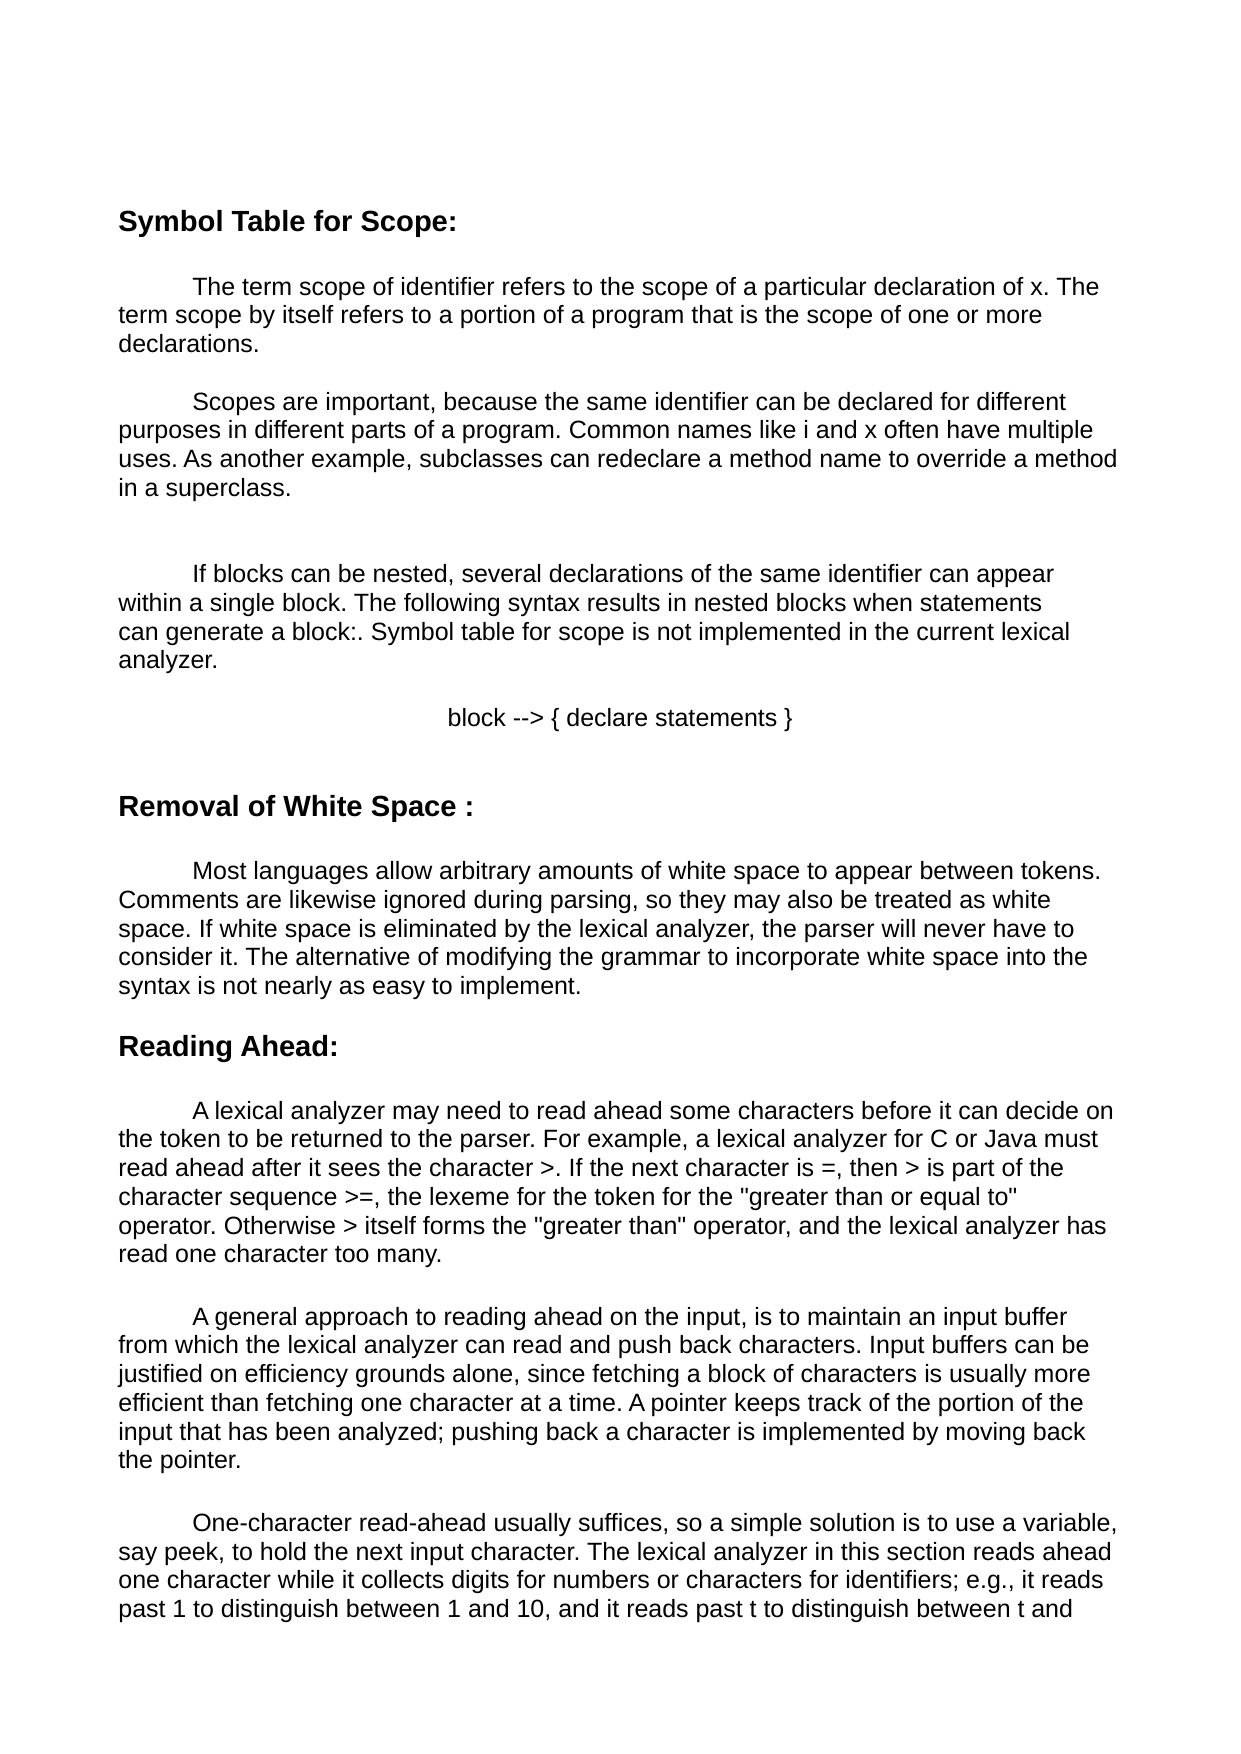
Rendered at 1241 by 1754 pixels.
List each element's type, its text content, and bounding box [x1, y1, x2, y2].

text One-character read-ahead usually suffices, so a simple solution is to use a variable, say peek, to hold the next input character. The lexical analyzer in this section reads ahead one character while it collects digits for numbers or characters for identifiers; e.g., it reads past 1 to distinguish between 1 and 10, and it reads past t to distinguish between t and [118, 1508, 1122, 1623]
text block --> { declare statements } [118, 703, 1122, 731]
text Scopes are important, because the same identifier can be declared for different purposes in different parts of a program. Common names like i and x often have multiple uses. As another example, subclasses can redeclare a method name to override a method in a superclass. [118, 386, 1122, 501]
text Removal of White Space : [118, 789, 1122, 822]
text can generate a block:. Symbol table for scope is not implemented in the current lexical analyzer. [118, 616, 1122, 674]
text A lexical analyzer may need to read ahead some characters before it can decide on the token to be returned to the parser. For example, a lexical analyzer for C or Java must read ahead after it sees the character >. If the next character is =, then > is part of the character sequence >=, the lexeme for the token for the "greater than or equal to" operator. Otherwise > itself forms the "greater than" operator, and the lexical analyzer has read one character too many. [118, 1096, 1122, 1268]
text within a single block. The following syntax results in nested blocks when statements [118, 588, 1122, 616]
text Reading Ahead: [118, 1028, 1122, 1062]
text The term scope of identifier refers to the scope of a particular declaration of x. The term scope by itself refers to a portion of a program that is the scope of one or more declarations. [118, 271, 1122, 358]
text If blocks can be nested, several declarations of the same identifier can appear [118, 559, 1122, 588]
text Most languages allow arbitrary amounts of white space to appear between tokens. Comments are likewise ignored during parsing, so they may also be treated as white space. If white space is eliminated by the lexical analyzer, the parser will never have to consider it. The alternative of modifying the grammar to incorporate white space into the syntax is not nearly as easy to implement. [118, 856, 1122, 1000]
text A general approach to reading ahead on the input, is to maintain an input buffer from which the lexical analyzer can read and push back characters. Input buffers can be justified on efficiency grounds alone, since fetching a block of characters is usually more efficient than fetching one character at a time. A pointer keeps track of the portion of the input that has been analyzed; pushing back a character is implemented by moving back the pointer. [118, 1302, 1122, 1474]
text Symbol Table for Scope: [118, 204, 1122, 238]
